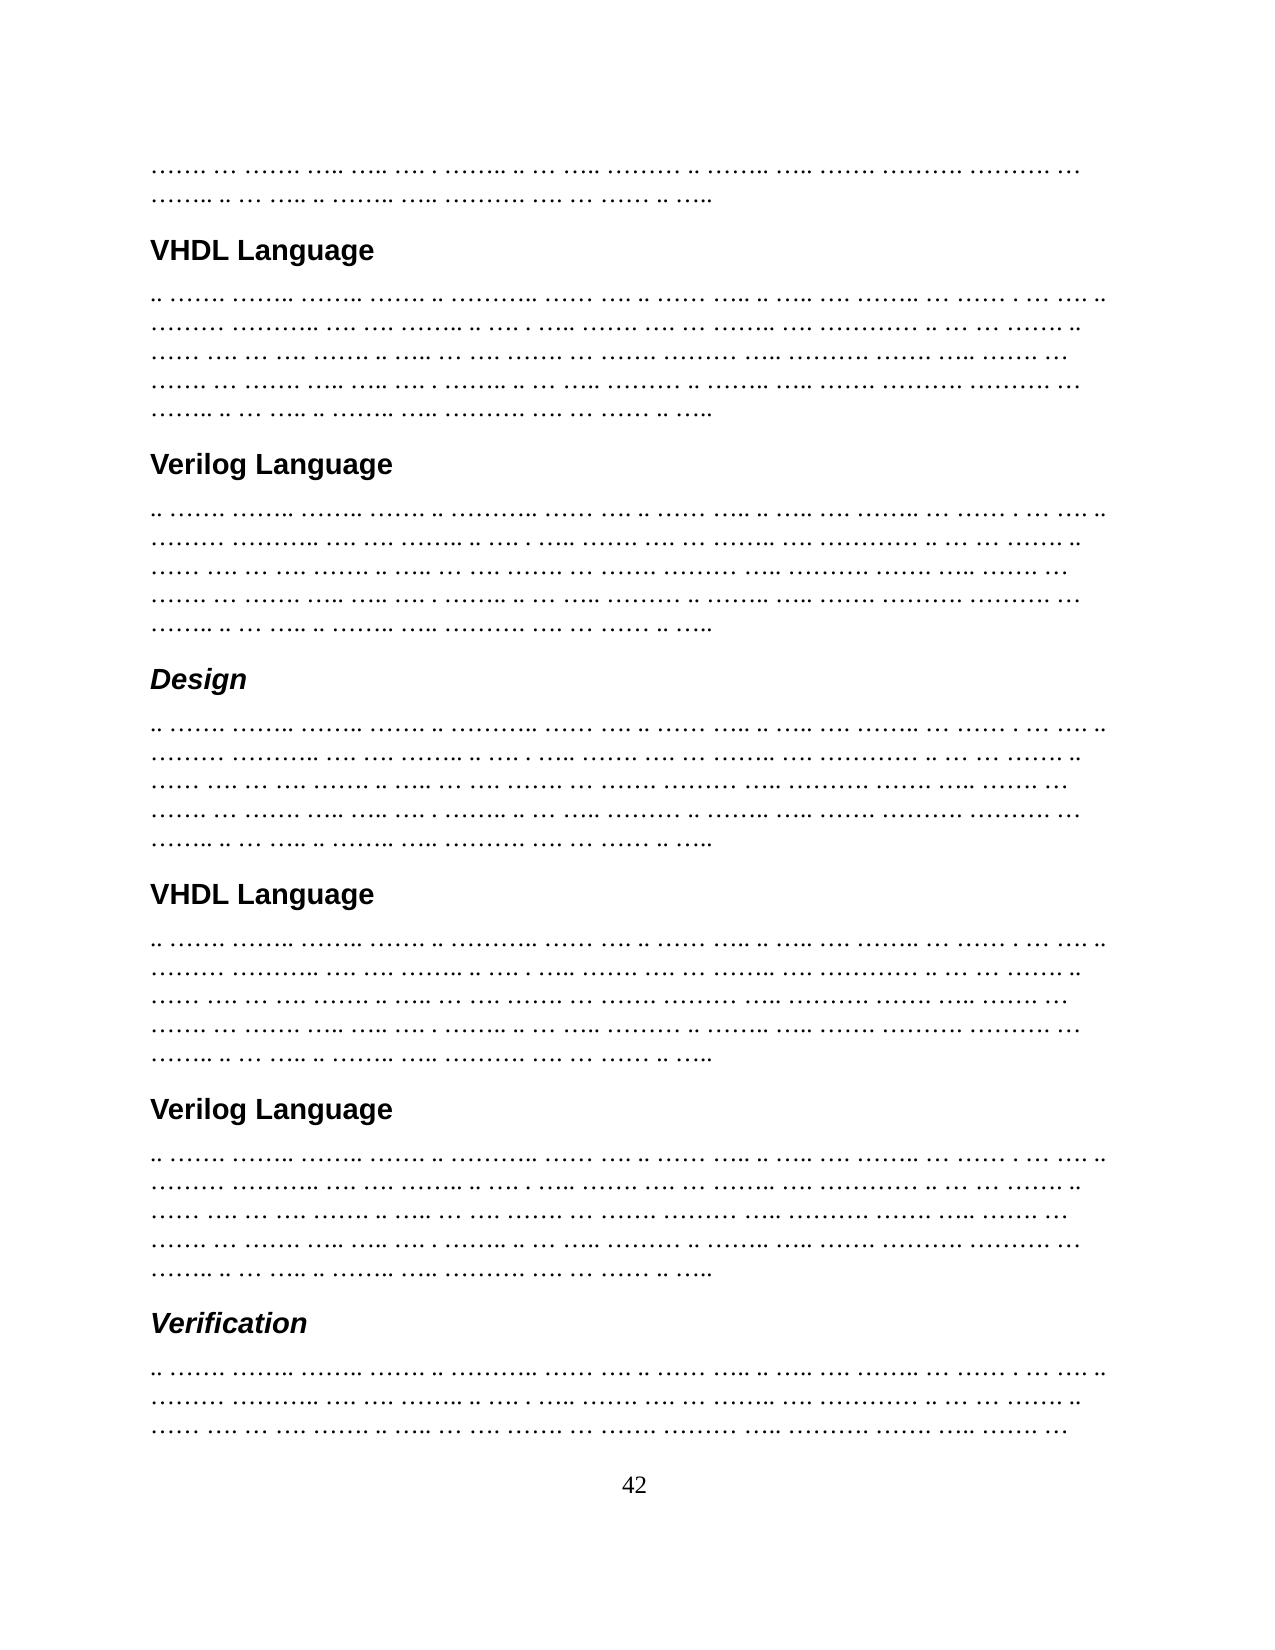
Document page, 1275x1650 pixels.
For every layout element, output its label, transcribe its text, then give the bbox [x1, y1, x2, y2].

text .. ……. …….. …….. ……. .. ……….. …… …. .. …… ….. .. ….. …. …….. … …… . … …. .. ……… ……….. …. …. …….. .. …. . ….. ……. …. … …….. …. ………… .. … … ……. .. …… …. … …. ……. .. ….. … …. ……. … ……. ……… ….. ………. ……. ….. ……. … ……. … ……. ….. ….. …. . …….. .. … ….. ……… .. …….. ….. ……. ………. ………. … …….. .. … ….. .. …….. ….. ………. …. … …… .. ….. [150, 708, 1125, 852]
text ……. … ……. ….. ….. …. . …….. .. … ….. ……… .. …….. ….. ……. ………. ………. … …….. .. … ….. .. …….. ….. ………. …. … …… .. ….. [150, 150, 1125, 207]
subtitle VHDL Language [150, 232, 1125, 266]
subtitle VHDL Language [150, 877, 1125, 910]
text .. ……. …….. …….. ……. .. ……….. …… …. .. …… ….. .. ….. …. …….. … …… . … …. .. ……… ……….. …. …. …….. .. …. . ….. ……. …. … …….. …. ………… .. … … ……. .. …… …. … …. ……. .. ….. … …. ……. … ……. ……… ….. ………. ……. ….. ……. … ……. … ……. ….. ….. …. . …….. .. … ….. ……… .. …….. ….. ……. ………. ………. … …….. .. … ….. .. …….. ….. ………. …. … …… .. ….. [150, 923, 1125, 1067]
text .. ……. …….. …….. ……. .. ……….. …… …. .. …… ….. .. ….. …. …….. … …… . … …. .. ……… ……….. …. …. …….. .. …. . ….. ……. …. … …….. …. ………… .. … … ……. .. …… …. … …. ……. .. ….. … …. ……. … ……. ……… ….. ………. ……. ….. ……. … ……. … ……. ….. ….. …. . …….. .. … ….. ……… .. …….. ….. ……. ………. ………. … …….. .. … ….. .. …….. ….. ………. …. … …… .. ….. [150, 1138, 1125, 1281]
text .. ……. …….. …….. ……. .. ……….. …… …. .. …… ….. .. ….. …. …….. … …… . … …. .. ……… ……….. …. …. …….. .. …. . ….. ……. …. … …….. …. ………… .. … … ……. .. …… …. … …. ……. .. ….. … …. ……. … ……. ……… ….. ………. ……. ….. ……. … [150, 1352, 1125, 1439]
text .. ……. …….. …….. ……. .. ……….. …… …. .. …… ….. .. ….. …. …….. … …… . … …. .. ……… ……….. …. …. …….. .. …. . ….. ……. …. … …….. …. ………… .. … … ……. .. …… …. … …. ……. .. ….. … …. ……. … ……. ……… ….. ………. ……. ….. ……. … ……. … ……. ….. ….. …. . …….. .. … ….. ……… .. …….. ….. ……. ………. ………. … …….. .. … ….. .. …….. ….. ………. …. … …… .. ….. [150, 278, 1125, 422]
text .. ……. …….. …….. ……. .. ……….. …… …. .. …… ….. .. ….. …. …….. … …… . … …. .. ……… ……….. …. …. …….. .. …. . ….. ……. …. … …….. …. ………… .. … … ……. .. …… …. … …. ……. .. ….. … …. ……. … ……. ……… ….. ………. ……. ….. ……. … ……. … ……. ….. ….. …. . …….. .. … ….. ……… .. …….. ….. ……. ………. ………. … …….. .. … ….. .. …….. ….. ………. …. … …… .. ….. [150, 493, 1125, 637]
subtitle Design [150, 662, 1125, 696]
subtitle Verilog Language [150, 1092, 1125, 1125]
subtitle Verilog Language [150, 447, 1125, 481]
subtitle Verification [150, 1306, 1125, 1340]
